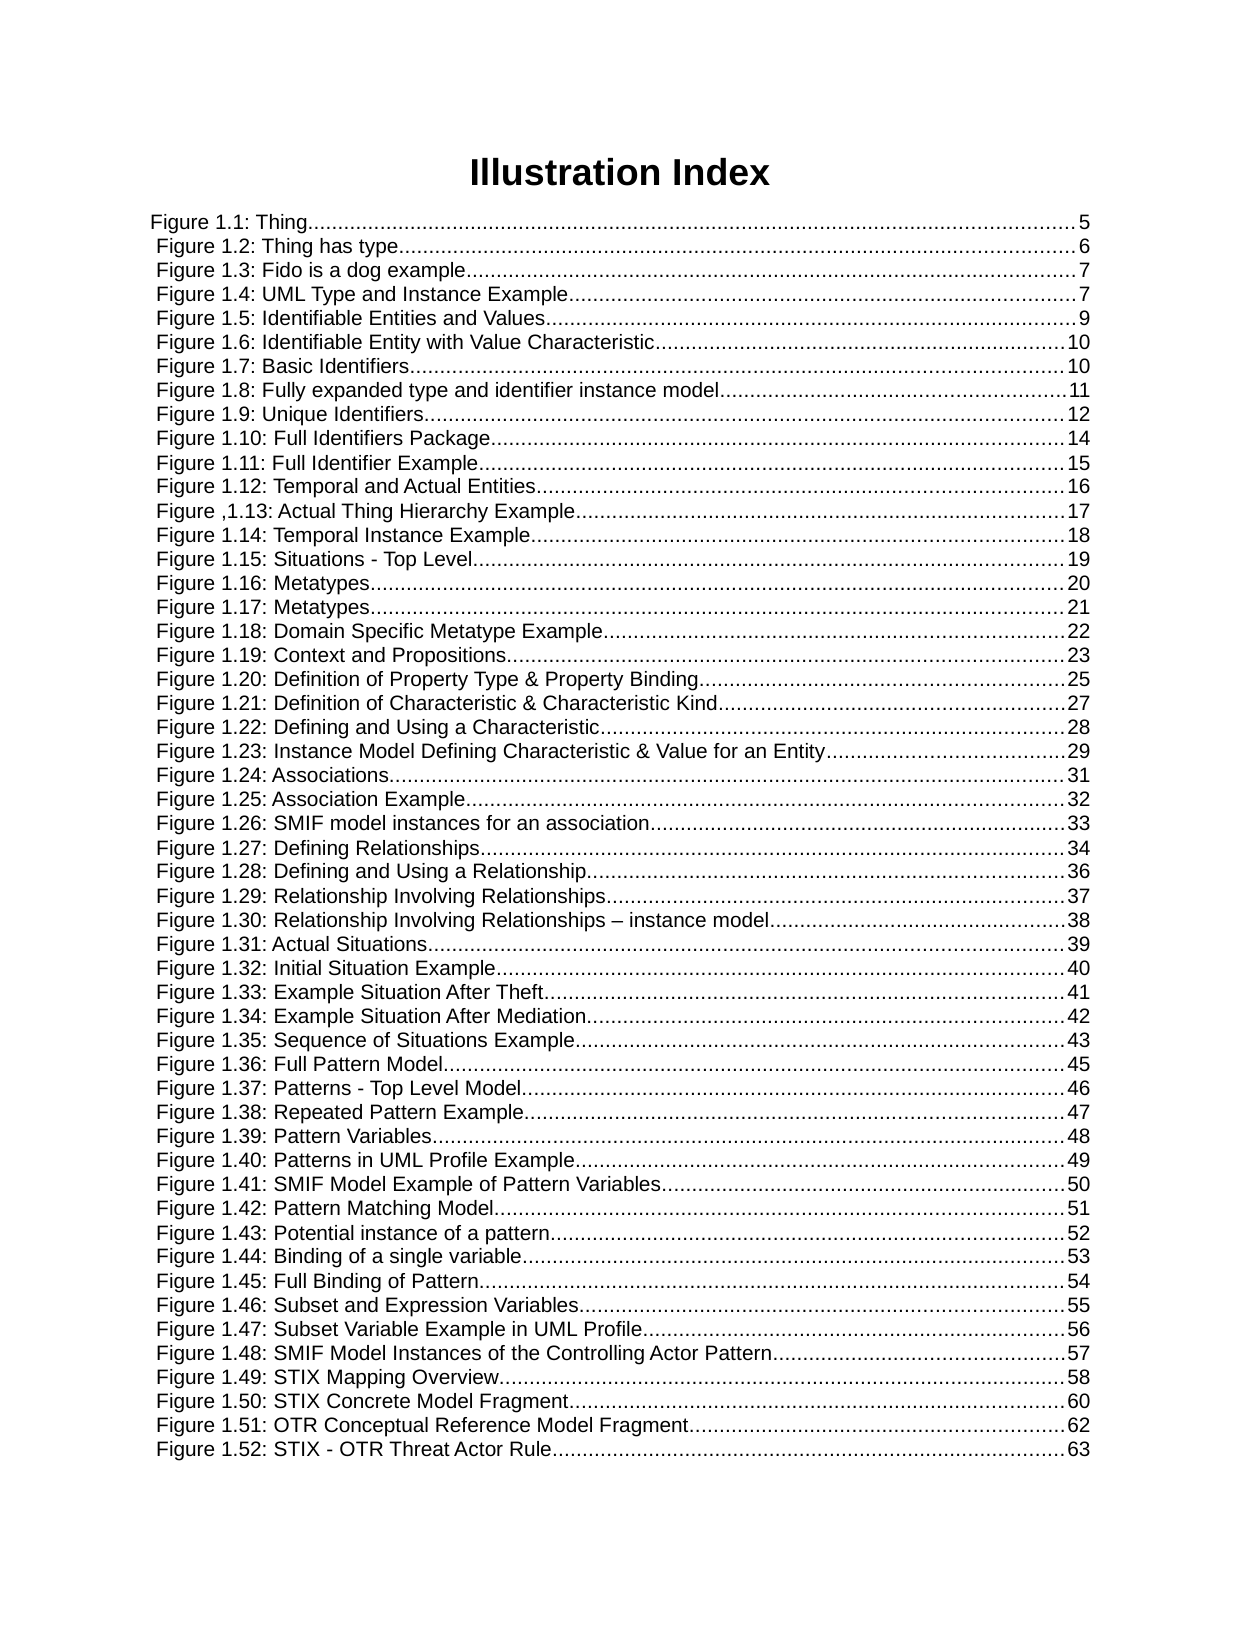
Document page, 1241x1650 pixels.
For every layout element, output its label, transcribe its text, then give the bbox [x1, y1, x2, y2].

text Figure 1.18: Domain Specific Metatype Example 22 [150, 619, 1090, 643]
text Figure 1.35: Sequence of Situations Example 43 [150, 1028, 1090, 1052]
text Figure ,1.13: Actual Thing Hierarchy Example 17 [150, 498, 1090, 523]
text Figure 1.34: Example Situation After Mediation 42 [150, 1004, 1090, 1028]
text Figure 1.32: Initial Situation Example 40 [150, 956, 1090, 980]
text Figure 1.27: Defining Relationships 34 [150, 835, 1090, 859]
text Figure 1.3: Fido is a dog example 7 [150, 258, 1090, 282]
text Figure 1.6: Identifiable Entity with Value Characteristic 10 [150, 330, 1090, 354]
text Figure 1.48: SMIF Model Instances of the Controlling Actor Pattern 57 [150, 1341, 1090, 1365]
text Figure 1.14: Temporal Instance Example 18 [150, 523, 1090, 547]
text Figure 1.9: Unique Identifiers 12 [150, 402, 1090, 426]
text Figure 1.43: Potential instance of a pattern 52 [150, 1220, 1090, 1244]
text Figure 1.26: SMIF model instances for an association 33 [150, 811, 1090, 835]
text Figure 1.16: Metatypes 20 [150, 571, 1090, 595]
text Figure 1.23: Instance Model Defining Characteristic & Value for an Entity 29 [150, 739, 1090, 763]
text Figure 1.15: Situations - Top Level 19 [150, 547, 1090, 571]
text Figure 1.12: Temporal and Actual Entities 16 [150, 474, 1090, 498]
text Figure 1.1: Thing 5 [150, 210, 1090, 234]
text Figure 1.30: Relationship Involving Relationships – instance model 38 [150, 908, 1090, 932]
text Figure 1.47: Subset Variable Example in UML Profile 56 [150, 1317, 1090, 1341]
text Figure 1.7: Basic Identifiers 10 [150, 354, 1090, 378]
text Figure 1.31: Actual Situations 39 [150, 932, 1090, 956]
text Figure 1.8: Fully expanded type and identifier instance model 11 [150, 378, 1090, 402]
text Figure 1.45: Full Binding of Pattern 54 [150, 1268, 1090, 1293]
text Figure 1.51: OTR Conceptual Reference Model Fragment 62 [150, 1413, 1090, 1437]
text Figure 1.28: Defining and Using a Relationship 36 [150, 859, 1090, 883]
text Figure 1.40: Patterns in UML Profile Example 49 [150, 1148, 1090, 1172]
text Figure 1.10: Full Identifiers Package 14 [150, 426, 1090, 450]
text Figure 1.50: STIX Concrete Model Fragment 60 [150, 1389, 1090, 1413]
text Figure 1.36: Full Pattern Model 45 [150, 1052, 1090, 1076]
text Figure 1.11: Full Identifier Example 15 [150, 450, 1090, 474]
text Figure 1.19: Context and Propositions 23 [150, 643, 1090, 667]
text Figure 1.46: Subset and Expression Variables 55 [150, 1293, 1090, 1317]
text Figure 1.33: Example Situation After Theft 41 [150, 980, 1090, 1004]
text Figure 1.29: Relationship Involving Relationships 37 [150, 883, 1090, 908]
text Figure 1.39: Pattern Variables 48 [150, 1124, 1090, 1148]
text Figure 1.44: Binding of a single variable 53 [150, 1244, 1090, 1268]
text Figure 1.42: Pattern Matching Model 51 [150, 1196, 1090, 1220]
text Figure 1.22: Defining and Using a Characteristic 28 [150, 715, 1090, 739]
text Figure 1.17: Metatypes 21 [150, 595, 1090, 619]
text Figure 1.5: Identifiable Entities and Values 9 [150, 306, 1090, 330]
text Figure 1.41: SMIF Model Example of Pattern Variables 50 [150, 1172, 1090, 1196]
text Figure 1.24: Associations 31 [150, 763, 1090, 787]
text Figure 1.2: Thing has type 6 [150, 234, 1090, 258]
text Figure 1.38: Repeated Pattern Example 47 [150, 1100, 1090, 1124]
text Figure 1.52: STIX - OTR Threat Actor Rule 63 [150, 1437, 1090, 1461]
text Figure 1.20: Definition of Property Type & Property Binding 25 [150, 667, 1090, 691]
text Figure 1.49: STIX Mapping Overview 58 [150, 1365, 1090, 1389]
subtitle Illustration Index [150, 150, 1090, 193]
text Figure 1.4: UML Type and Instance Example 7 [150, 282, 1090, 306]
text Figure 1.25: Association Example 32 [150, 787, 1090, 811]
text Figure 1.21: Definition of Characteristic & Characteristic Kind 27 [150, 691, 1090, 715]
text Figure 1.37: Patterns - Top Level Model 46 [150, 1076, 1090, 1100]
